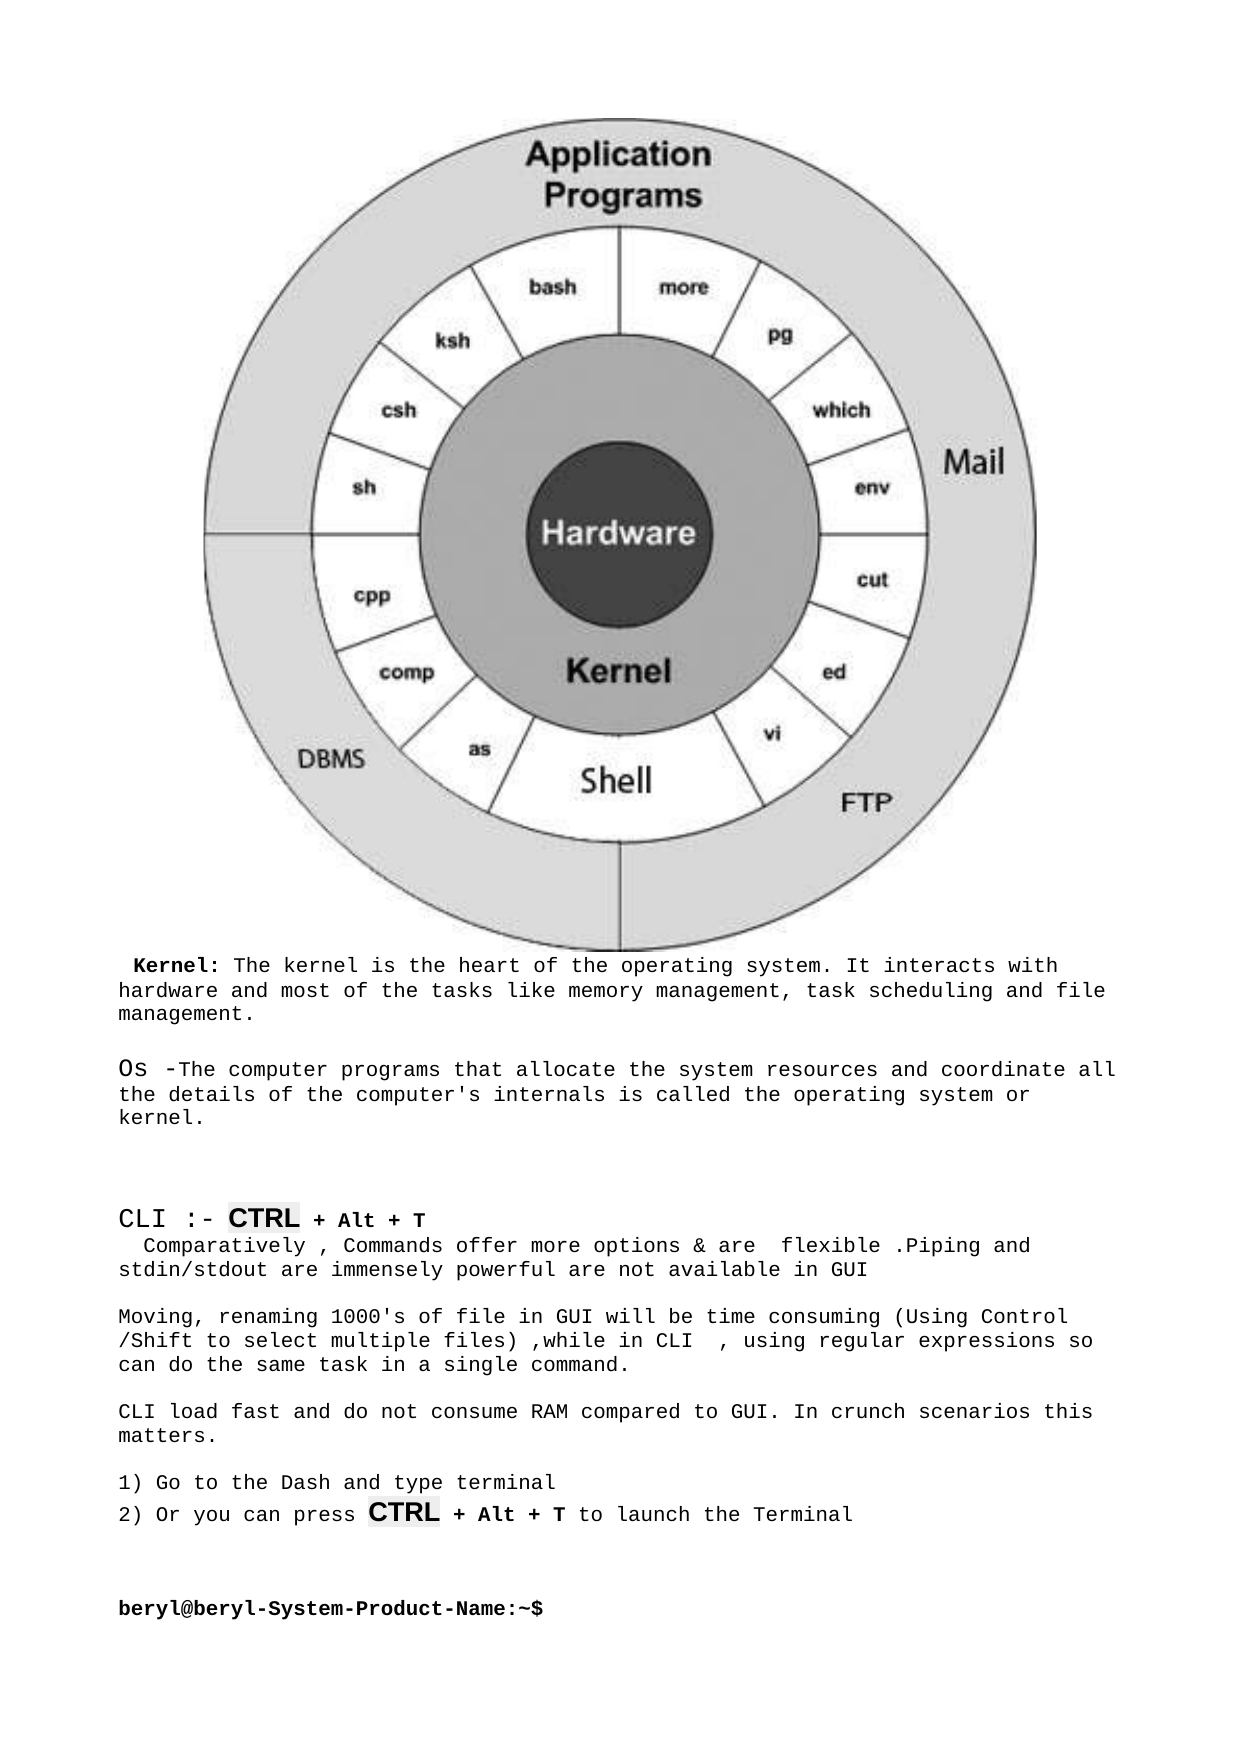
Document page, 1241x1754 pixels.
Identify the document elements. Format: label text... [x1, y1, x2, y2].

text 1) Go to the Dash and type terminal [118, 1472, 1122, 1496]
text CLI :- CTRL + Alt + T [118, 1202, 1122, 1236]
text Kernel: The kernel is the heart of the operating system. It interacts with hardware and most of the tasks like memory management, task scheduling and file management. [118, 118, 1122, 1027]
text Moving, renaming 1000's of file in GUI will be time consuming (Using Control /Shift to select multiple files) ,while in CLI , using regular expressions so can do the same task in a single command. [118, 1306, 1122, 1377]
text Comparatively , Commands offer more options & are flexible .Piping and stdin/stdout are immensely powerful are not available in GUI [118, 1236, 1122, 1283]
picture [203, 118, 1037, 952]
text 2) Or you can press CTRL + Alt + T to launch the Terminal [118, 1496, 1122, 1527]
text CLI load fast and do not consume RAM compared to GUI. In crunch scenarios this matters. [118, 1401, 1122, 1448]
text Os -The computer programs that allocate the system resources and coordinate all the details of the computer's internals is called the operating system or kernel. [118, 1055, 1122, 1131]
text beryl@beryl-System-Product-Name:~$ [118, 1598, 1122, 1622]
